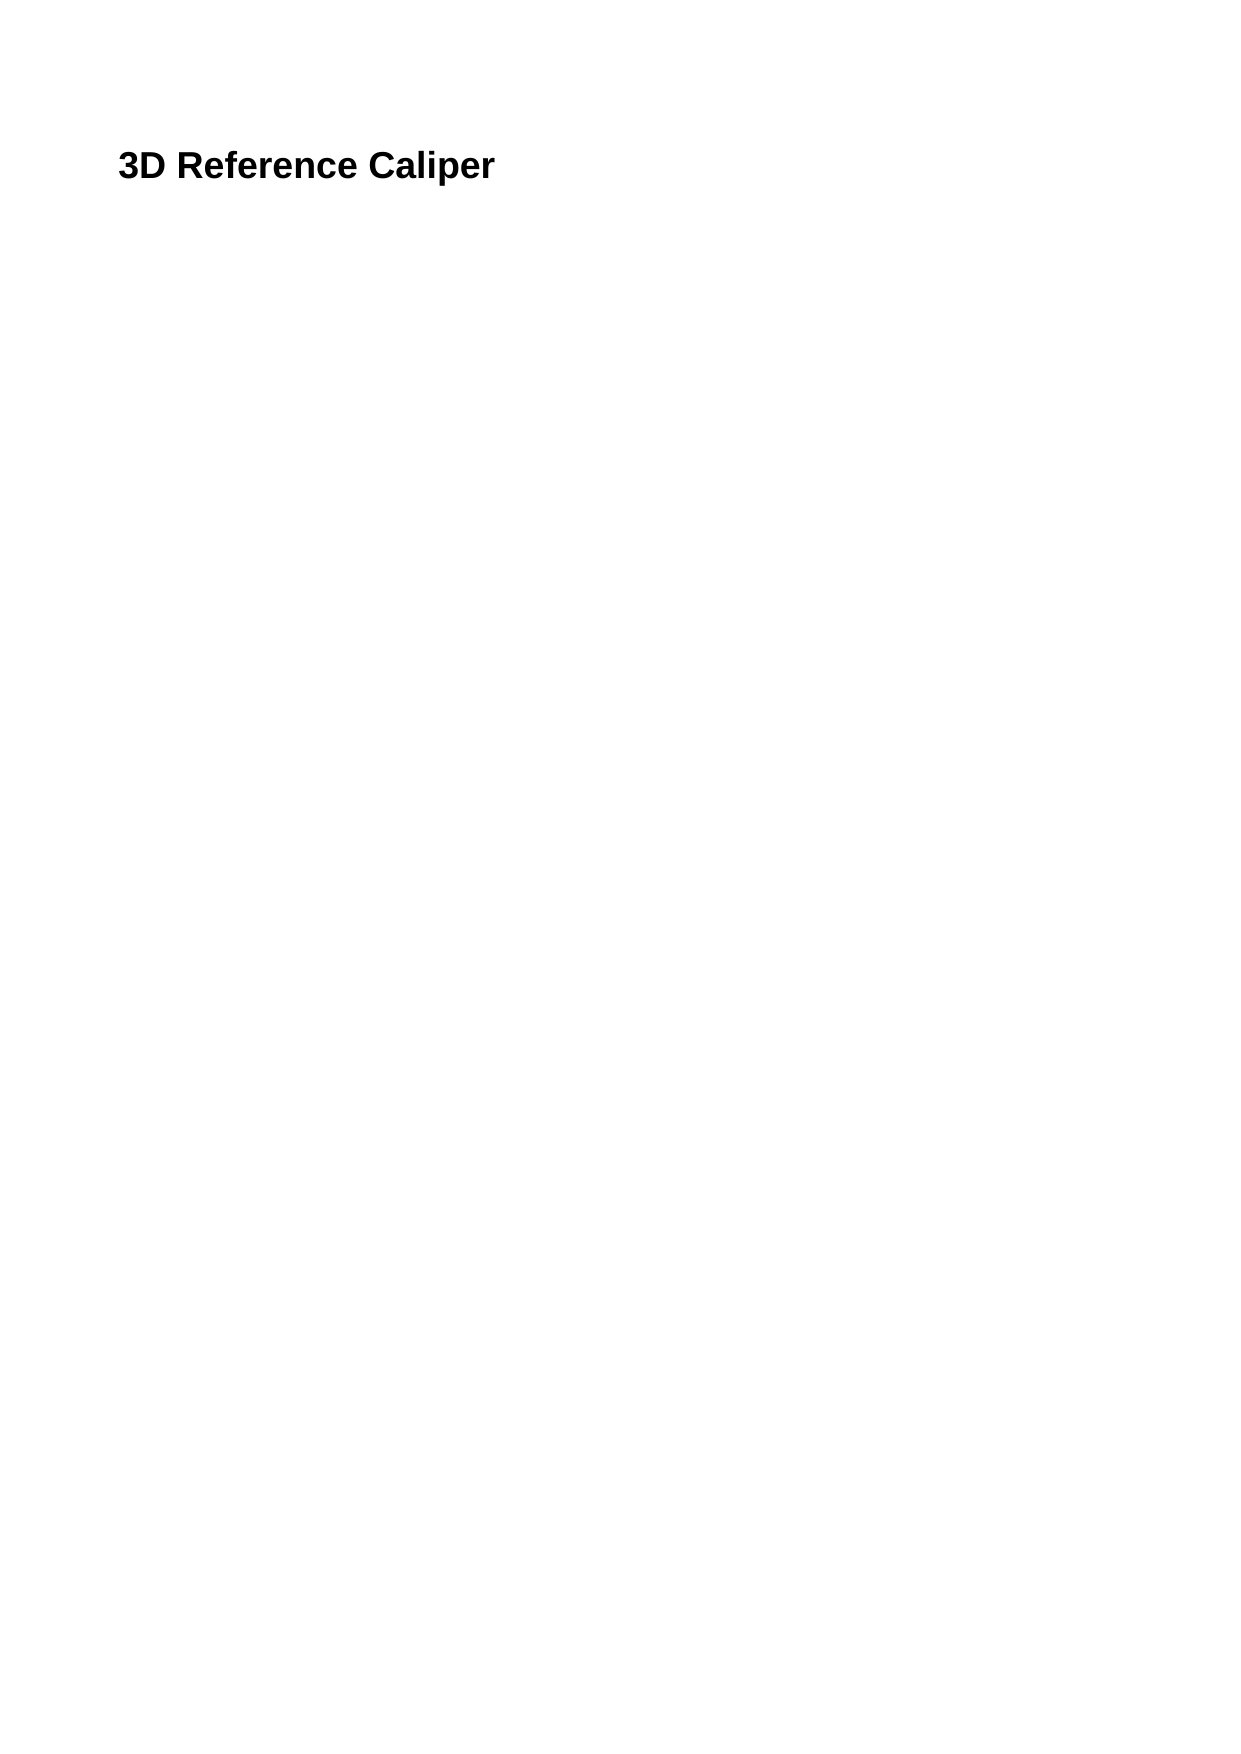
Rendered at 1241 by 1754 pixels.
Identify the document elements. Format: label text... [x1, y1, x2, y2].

subtitle 3D Reference Caliper [118, 143, 1122, 186]
